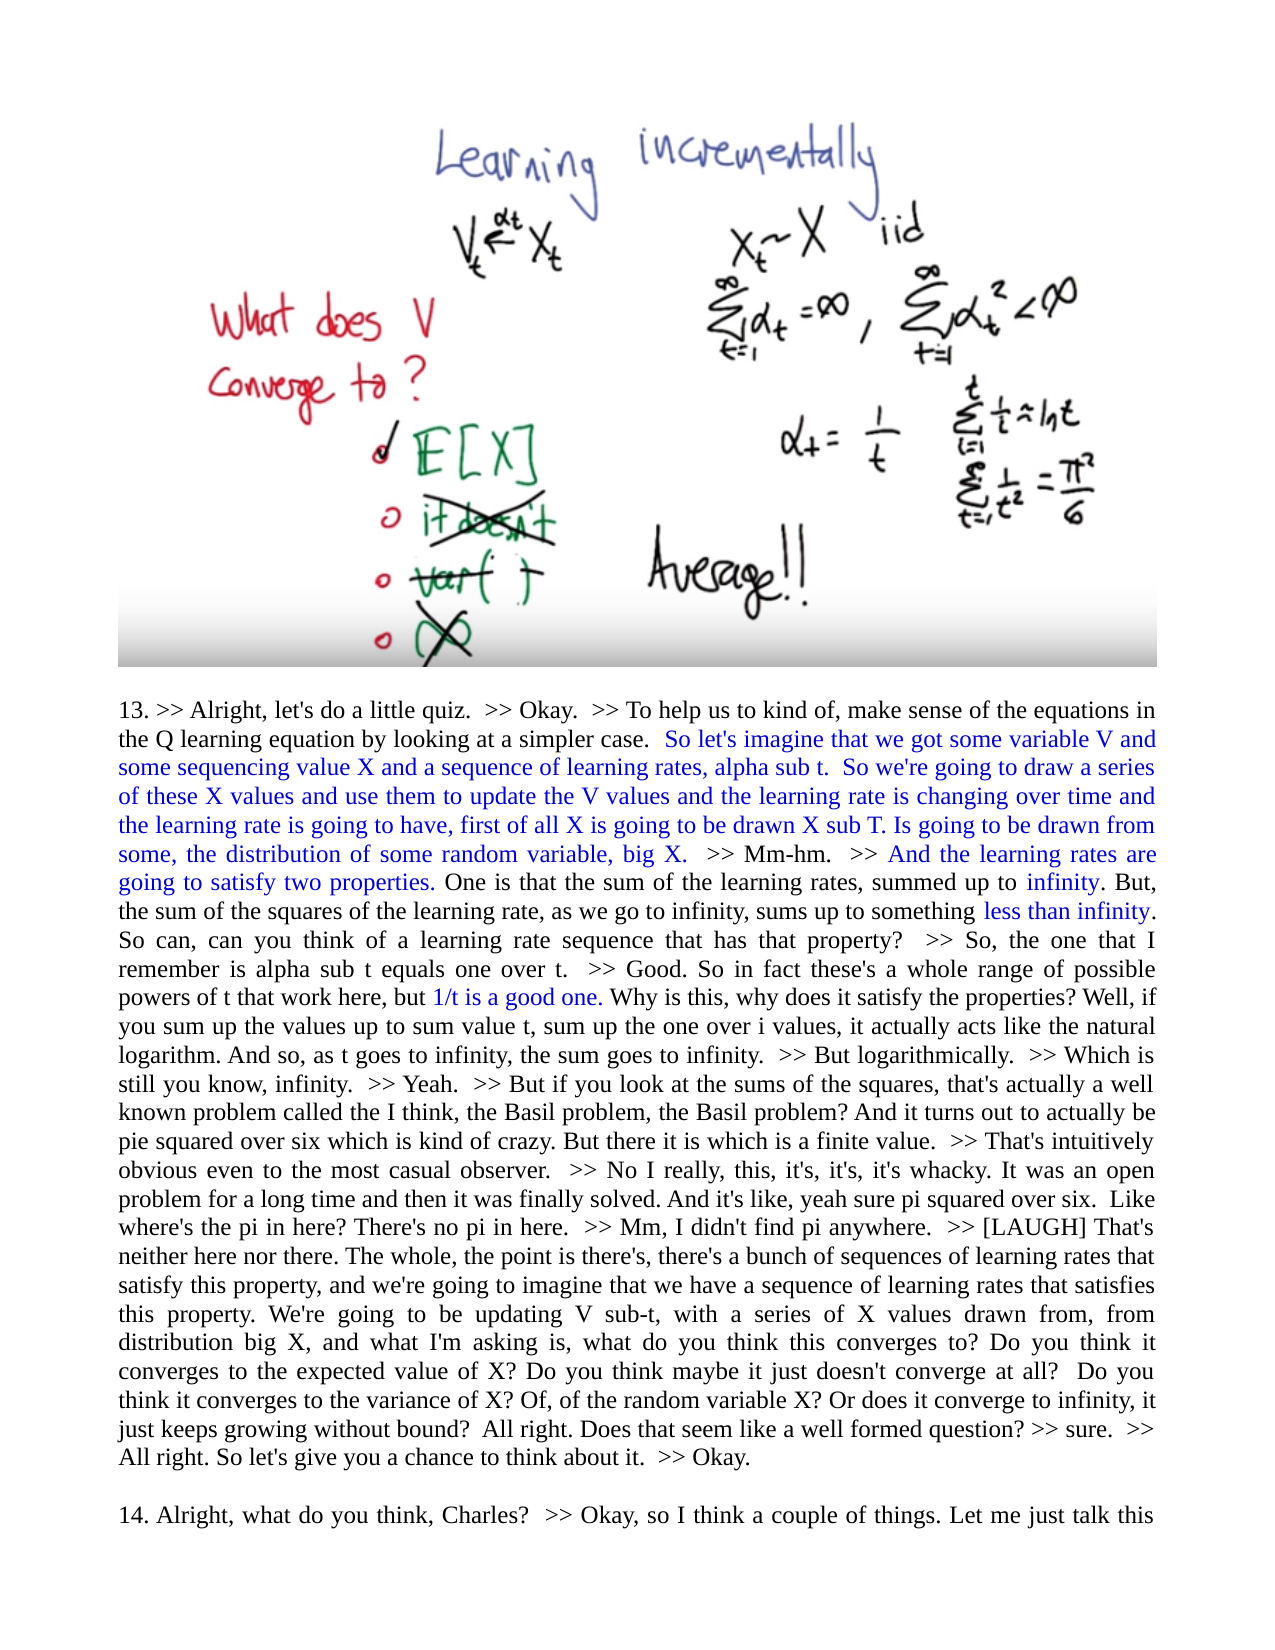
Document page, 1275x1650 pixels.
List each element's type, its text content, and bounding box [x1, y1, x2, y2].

text 13. >> Alright, let's do a little quiz. >> Okay. >> To help us to kind of, make sense of the equations in the Q learning equation by looking at a simpler case. So let's imagine that we got some variable V and some sequencing value X and a sequence of learning rates, alpha sub t. So we're going to draw a series of these X values and use them to update the V values and the learning rate is changing over time and the learning rate is going to have, first of all X is going to be drawn X sub T. Is going to be drawn from some, the distribution of some random variable, big X. >> Mm-hm. >> And the learning rates are going to satisfy two properties. One is that the sum of the learning rates, summed up to infinity. But, the sum of the squares of the learning rate, as we go to infinity, sums up to something less than infinity. So can, can you think of a learning rate sequence that has that property? >> So, the one that I remember is alpha sub t equals one over t. >> Good. So in fact these's a whole range of possible powers of t that work here, but 1/t is a good one. Why is this, why does it satisfy the properties? Well, if you sum up the values up to sum value t, sum up the one over i values, it actually acts like the natural logarithm. And so, as t goes to infinity, the sum goes to infinity. >> But logarithmically. >> Which is still you know, infinity. >> Yeah. >> But if you look at the sums of the squares, that's actually a well known problem called the I think, the Basil problem, the Basil problem? And it turns out to actually be pie squared over six which is kind of crazy. But there it is which is a finite value. >> That's intuitively obvious even to the most casual observer. >> No I really, this, it's, it's, it's whacky. It was an open problem for a long time and then it was finally solved. And it's like, yeah sure pi squared over six. Like where's the pi in here? There's no pi in here. >> Mm, I didn't find pi anywhere. >> [LAUGH] That's neither here nor there. The whole, the point is there's, there's a bunch of sequences of learning rates that satisfy this property, and we're going to imagine that we have a sequence of learning rates that satisfies this property. We're going to be updating V sub-t, with a series of X values drawn from, from distribution big X, and what I'm asking is, what do you think this converges to? Do you think it converges to the expected value of X? Do you think maybe it just doesn't converge at all? Do you think it converges to the variance of X? Of, of the random variable X? Or does it converge to infinity, it just keeps growing without bound? All right. Does that seem like a well formed question? >> sure. >> All right. So let's give you a chance to think about it. >> Okay. [118, 695, 1157, 1471]
picture [118, 118, 1157, 667]
text 14. Alright, what do you think, Charles? >> Okay, so I think a couple of things. Let me just talk this [118, 1500, 1157, 1529]
